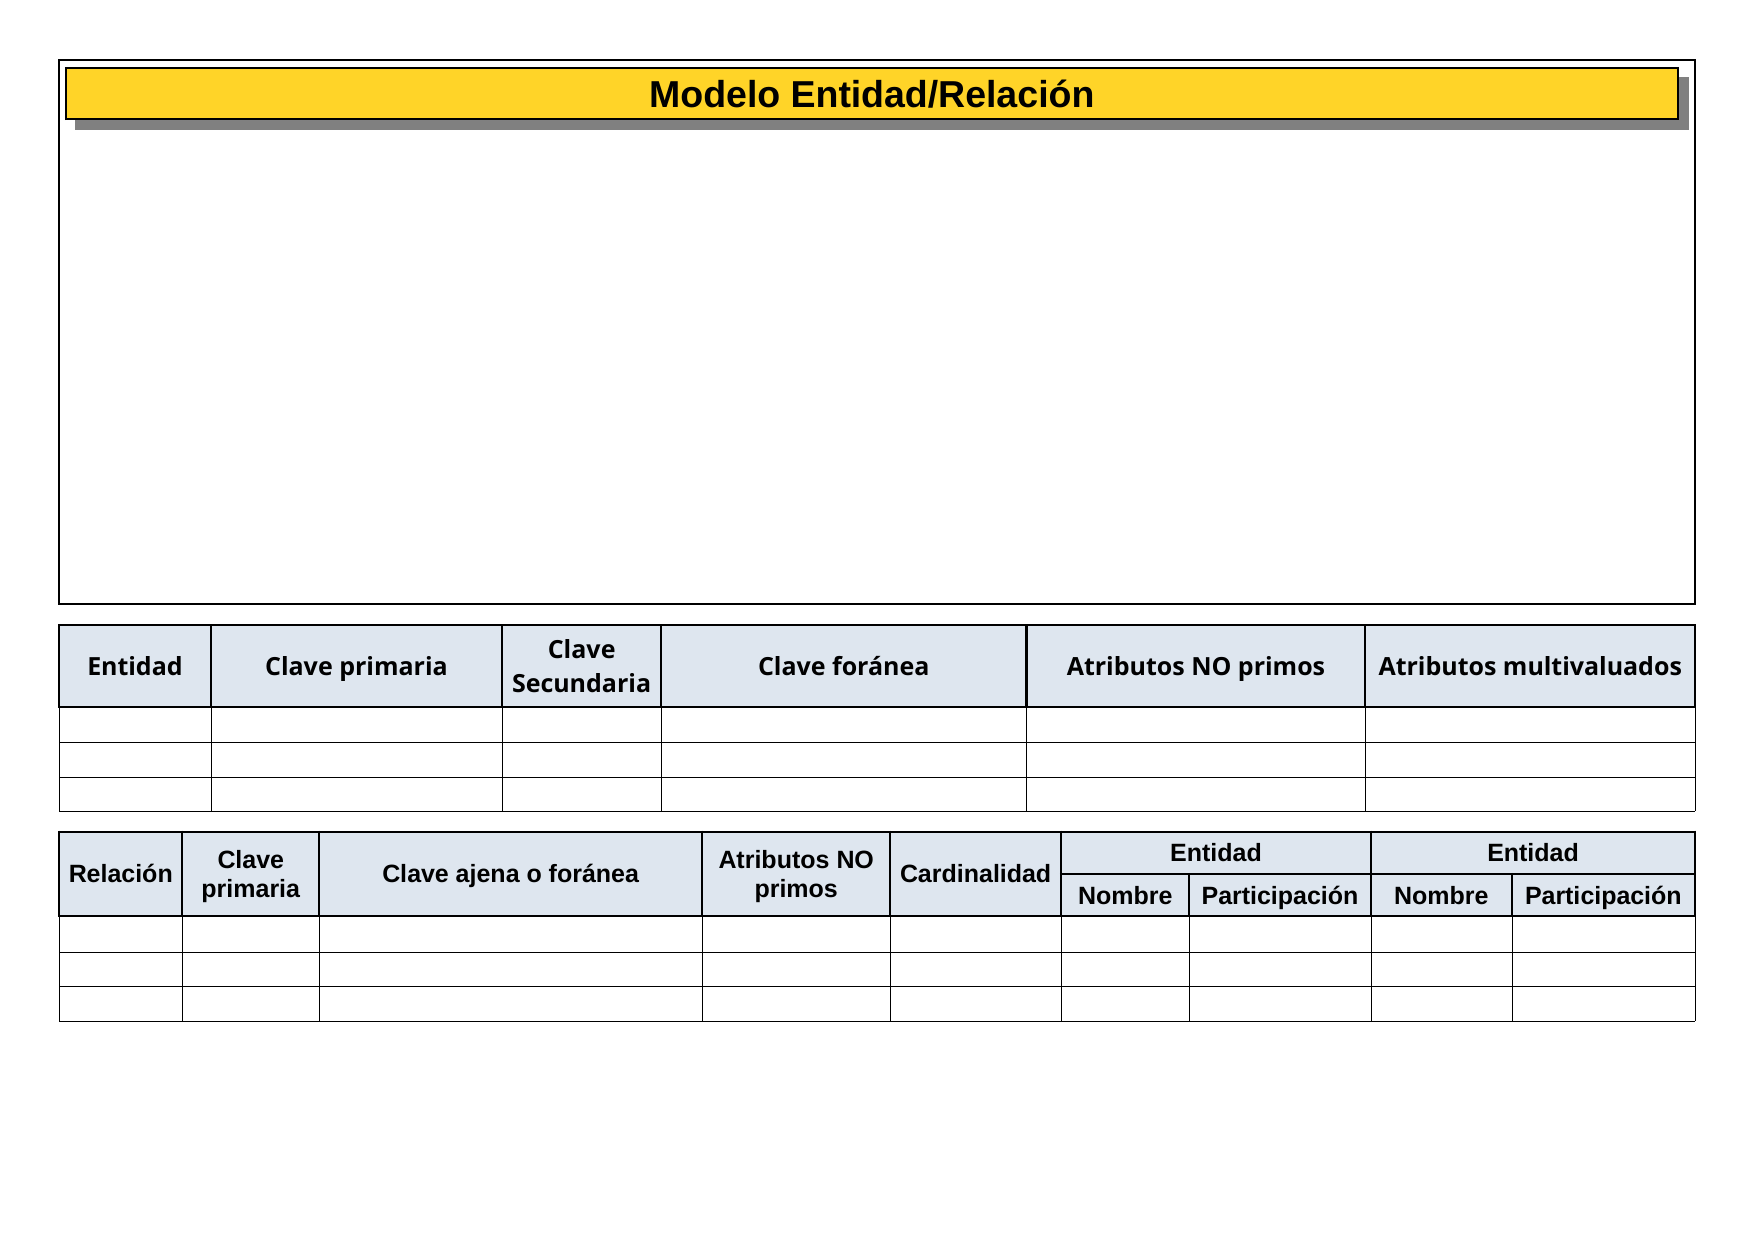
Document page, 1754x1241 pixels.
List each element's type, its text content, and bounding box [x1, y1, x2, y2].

table_cell Nombre [1062, 875, 1188, 915]
table_cell [1372, 987, 1512, 1021]
table_cell [503, 778, 661, 811]
table_cell Participación [1513, 875, 1694, 915]
table_cell [1372, 917, 1512, 952]
table_cell [320, 953, 702, 986]
table_header Clave primaria [212, 626, 501, 706]
table_cell [1190, 987, 1371, 1021]
table_cell [60, 778, 211, 811]
table_header Atributos NO primos [703, 833, 889, 915]
table_cell [60, 987, 182, 1021]
table_cell [1027, 708, 1365, 742]
table_cell [183, 953, 319, 986]
table_cell [1366, 708, 1695, 742]
table_cell [1062, 917, 1189, 952]
table_header Atributos NO primos [1028, 626, 1364, 706]
table_header Clave foránea [662, 626, 1025, 706]
table_cell [891, 987, 1061, 1021]
table_cell [1190, 917, 1371, 952]
table_cell [183, 917, 319, 952]
table_header Cardinalidad [891, 833, 1060, 915]
table_cell [1062, 953, 1189, 986]
table_cell [1366, 743, 1695, 777]
table_cell [1190, 953, 1371, 986]
table_cell [503, 743, 661, 777]
table_cell [60, 708, 211, 742]
table_cell Participación [1190, 875, 1370, 915]
table_header Entidad [1372, 833, 1694, 873]
table_header Clave primaria [183, 833, 318, 915]
table_cell [703, 953, 890, 986]
table_cell [212, 708, 502, 742]
table_header Clave ajena o foránea [320, 833, 701, 915]
table_cell [212, 743, 502, 777]
table_cell [60, 953, 182, 986]
table_cell [662, 743, 1026, 777]
table_cell [1513, 917, 1695, 952]
table_cell [891, 953, 1061, 986]
table_cell [503, 708, 661, 742]
table_cell [891, 917, 1061, 952]
table_header Modelo Entidad/Relación [60, 61, 1694, 136]
table_cell [60, 743, 211, 777]
table_header Relación [60, 833, 181, 915]
table_cell [1366, 778, 1695, 811]
table_cell [703, 917, 890, 952]
table_header Atributos multivaluados [1366, 626, 1694, 706]
table_cell [183, 987, 319, 1021]
table_cell [60, 917, 182, 952]
table_cell Nombre [1372, 875, 1511, 915]
table_cell [662, 778, 1026, 811]
table_cell [212, 778, 502, 811]
table_cell [320, 917, 702, 952]
table_header Entidad [60, 626, 210, 706]
table_cell [1062, 987, 1189, 1021]
table_cell [1513, 987, 1695, 1021]
table_header Clave Secundaria [503, 626, 660, 706]
table_cell [60, 136, 1694, 603]
table_cell [1027, 778, 1365, 811]
table_cell [1513, 953, 1695, 986]
table_cell [1372, 953, 1512, 986]
table_cell [662, 708, 1026, 742]
table_cell [703, 987, 890, 1021]
table_header Entidad [1062, 833, 1370, 873]
table_cell [1027, 743, 1365, 777]
table_cell [320, 987, 702, 1021]
